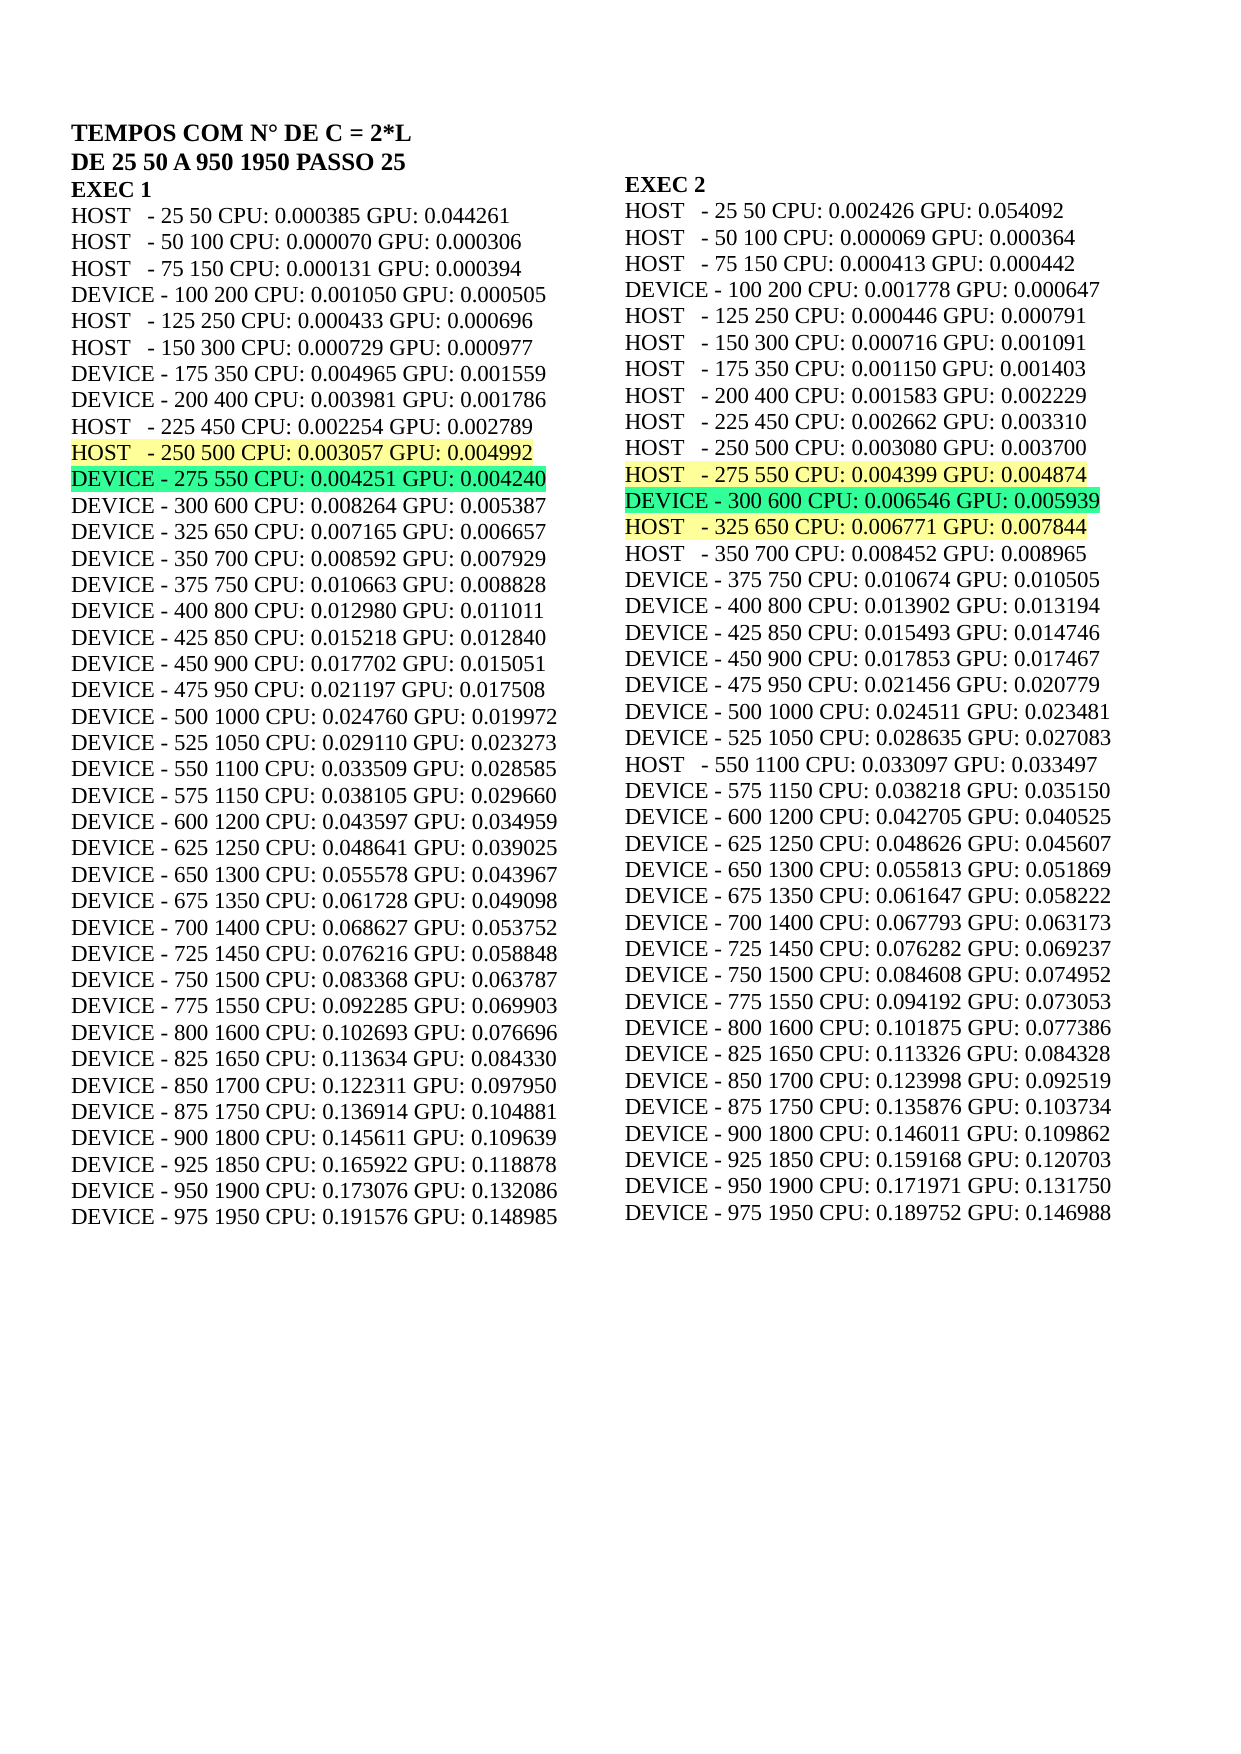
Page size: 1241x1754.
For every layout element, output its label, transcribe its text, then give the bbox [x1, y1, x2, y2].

text HOST - 125 250 CPU: 0.000433 GPU: 0.000696 [71, 307, 616, 334]
text DEVICE - 625 1250 CPU: 0.048626 GPU: 0.045607 [624, 830, 1169, 856]
text DEVICE - 700 1400 CPU: 0.067793 GPU: 0.063173 [624, 909, 1169, 935]
text DEVICE - 350 700 CPU: 0.008592 GPU: 0.007929 [71, 544, 616, 571]
text DEVICE - 950 1900 CPU: 0.173076 GPU: 0.132086 [71, 1177, 616, 1203]
text DEVICE - 675 1350 CPU: 0.061647 GPU: 0.058222 [624, 882, 1169, 909]
text DEVICE - 625 1250 CPU: 0.048641 GPU: 0.039025 [71, 834, 616, 861]
text HOST - 25 50 CPU: 0.002426 GPU: 0.054092 [624, 197, 1169, 223]
text DEVICE - 650 1300 CPU: 0.055813 GPU: 0.051869 [624, 856, 1169, 882]
text DEVICE - 750 1500 CPU: 0.084608 GPU: 0.074952 [624, 961, 1169, 988]
text HOST - 225 450 CPU: 0.002254 GPU: 0.002789 [71, 413, 616, 439]
text DEVICE - 575 1150 CPU: 0.038105 GPU: 0.029660 [71, 782, 616, 808]
text HOST - 125 250 CPU: 0.000446 GPU: 0.000791 [624, 303, 1169, 329]
text TEMPOS COM N° DE C = 2*L [71, 118, 616, 147]
text DEVICE - 450 900 CPU: 0.017853 GPU: 0.017467 [624, 645, 1169, 672]
text DEVICE - 875 1750 CPU: 0.136914 GPU: 0.104881 [71, 1098, 616, 1124]
text DEVICE - 425 850 CPU: 0.015493 GPU: 0.014746 [624, 619, 1169, 645]
text HOST - 75 150 CPU: 0.000413 GPU: 0.000442 [624, 250, 1169, 276]
text DEVICE - 375 750 CPU: 0.010663 GPU: 0.008828 [71, 571, 616, 597]
text DEVICE - 900 1800 CPU: 0.146011 GPU: 0.109862 [624, 1119, 1169, 1146]
text DEVICE - 375 750 CPU: 0.010674 GPU: 0.010505 [624, 566, 1169, 592]
text HOST - 175 350 CPU: 0.001150 GPU: 0.001403 [624, 355, 1169, 382]
text DEVICE - 550 1100 CPU: 0.033509 GPU: 0.028585 [71, 755, 616, 782]
text DEVICE - 325 650 CPU: 0.007165 GPU: 0.006657 [71, 518, 616, 544]
text HOST - 150 300 CPU: 0.000729 GPU: 0.000977 [71, 334, 616, 360]
text DEVICE - 300 600 CPU: 0.008264 GPU: 0.005387 [71, 492, 616, 518]
text DEVICE - 650 1300 CPU: 0.055578 GPU: 0.043967 [71, 861, 616, 887]
text HOST - 75 150 CPU: 0.000131 GPU: 0.000394 [71, 255, 616, 281]
text HOST - 325 650 CPU: 0.006771 GPU: 0.007844 [624, 513, 1169, 540]
text HOST - 150 300 CPU: 0.000716 GPU: 0.001091 [624, 329, 1169, 355]
text DEVICE - 850 1700 CPU: 0.123998 GPU: 0.092519 [624, 1067, 1169, 1093]
text DEVICE - 950 1900 CPU: 0.171971 GPU: 0.131750 [624, 1172, 1169, 1199]
text DEVICE - 600 1200 CPU: 0.043597 GPU: 0.034959 [71, 808, 616, 834]
text DEVICE - 500 1000 CPU: 0.024760 GPU: 0.019972 [71, 703, 616, 729]
text HOST - 250 500 CPU: 0.003080 GPU: 0.003700 [624, 434, 1169, 461]
text DEVICE - 900 1800 CPU: 0.145611 GPU: 0.109639 [71, 1124, 616, 1151]
text DEVICE - 925 1850 CPU: 0.165922 GPU: 0.118878 [71, 1151, 616, 1177]
text DEVICE - 175 350 CPU: 0.004965 GPU: 0.001559 [71, 360, 616, 386]
text DEVICE - 200 400 CPU: 0.003981 GPU: 0.001786 [71, 386, 616, 413]
text DEVICE - 425 850 CPU: 0.015218 GPU: 0.012840 [71, 624, 616, 650]
text DEVICE - 450 900 CPU: 0.017702 GPU: 0.015051 [71, 650, 616, 676]
text DEVICE - 875 1750 CPU: 0.135876 GPU: 0.103734 [624, 1093, 1169, 1119]
text DEVICE - 600 1200 CPU: 0.042705 GPU: 0.040525 [624, 803, 1169, 830]
text DEVICE - 725 1450 CPU: 0.076216 GPU: 0.058848 [71, 940, 616, 966]
text HOST - 250 500 CPU: 0.003057 GPU: 0.004992 [71, 439, 616, 466]
text EXEC 2 [624, 171, 1169, 197]
text HOST - 225 450 CPU: 0.002662 GPU: 0.003310 [624, 408, 1169, 434]
text DEVICE - 500 1000 CPU: 0.024511 GPU: 0.023481 [624, 698, 1169, 724]
text DEVICE - 475 950 CPU: 0.021456 GPU: 0.020779 [624, 672, 1169, 698]
text DEVICE - 300 600 CPU: 0.006546 GPU: 0.005939 [624, 487, 1169, 513]
text DEVICE - 975 1950 CPU: 0.189752 GPU: 0.146988 [624, 1199, 1169, 1225]
text DEVICE - 825 1650 CPU: 0.113326 GPU: 0.084328 [624, 1041, 1169, 1067]
text DEVICE - 775 1550 CPU: 0.094192 GPU: 0.073053 [624, 988, 1169, 1014]
text EXEC 1 [71, 176, 616, 202]
text DEVICE - 925 1850 CPU: 0.159168 GPU: 0.120703 [624, 1146, 1169, 1172]
text HOST - 25 50 CPU: 0.000385 GPU: 0.044261 [71, 202, 616, 228]
text HOST - 275 550 CPU: 0.004399 GPU: 0.004874 [624, 461, 1169, 487]
text DEVICE - 700 1400 CPU: 0.068627 GPU: 0.053752 [71, 913, 616, 940]
text DEVICE - 800 1600 CPU: 0.102693 GPU: 0.076696 [71, 1019, 616, 1045]
text HOST - 550 1100 CPU: 0.033097 GPU: 0.033497 [624, 751, 1169, 777]
text DEVICE - 525 1050 CPU: 0.029110 GPU: 0.023273 [71, 729, 616, 755]
text DEVICE - 975 1950 CPU: 0.191576 GPU: 0.148985 [71, 1203, 616, 1230]
text DEVICE - 850 1700 CPU: 0.122311 GPU: 0.097950 [71, 1072, 616, 1098]
text DEVICE - 675 1350 CPU: 0.061728 GPU: 0.049098 [71, 887, 616, 913]
text DEVICE - 275 550 CPU: 0.004251 GPU: 0.004240 [71, 466, 616, 492]
text HOST - 50 100 CPU: 0.000069 GPU: 0.000364 [624, 223, 1169, 250]
text DEVICE - 750 1500 CPU: 0.083368 GPU: 0.063787 [71, 966, 616, 993]
text DE 25 50 A 950 1950 PASSO 25 [71, 147, 616, 176]
text DEVICE - 825 1650 CPU: 0.113634 GPU: 0.084330 [71, 1045, 616, 1072]
text DEVICE - 100 200 CPU: 0.001778 GPU: 0.000647 [624, 276, 1169, 303]
text HOST - 200 400 CPU: 0.001583 GPU: 0.002229 [624, 382, 1169, 408]
text HOST - 350 700 CPU: 0.008452 GPU: 0.008965 [624, 540, 1169, 566]
text DEVICE - 400 800 CPU: 0.012980 GPU: 0.011011 [71, 597, 616, 624]
text DEVICE - 575 1150 CPU: 0.038218 GPU: 0.035150 [624, 777, 1169, 803]
text DEVICE - 400 800 CPU: 0.013902 GPU: 0.013194 [624, 592, 1169, 619]
text DEVICE - 800 1600 CPU: 0.101875 GPU: 0.077386 [624, 1014, 1169, 1041]
text HOST - 50 100 CPU: 0.000070 GPU: 0.000306 [71, 228, 616, 255]
text DEVICE - 100 200 CPU: 0.001050 GPU: 0.000505 [71, 281, 616, 307]
text DEVICE - 775 1550 CPU: 0.092285 GPU: 0.069903 [71, 993, 616, 1019]
text DEVICE - 475 950 CPU: 0.021197 GPU: 0.017508 [71, 676, 616, 703]
text DEVICE - 725 1450 CPU: 0.076282 GPU: 0.069237 [624, 935, 1169, 961]
text DEVICE - 525 1050 CPU: 0.028635 GPU: 0.027083 [624, 724, 1169, 751]
